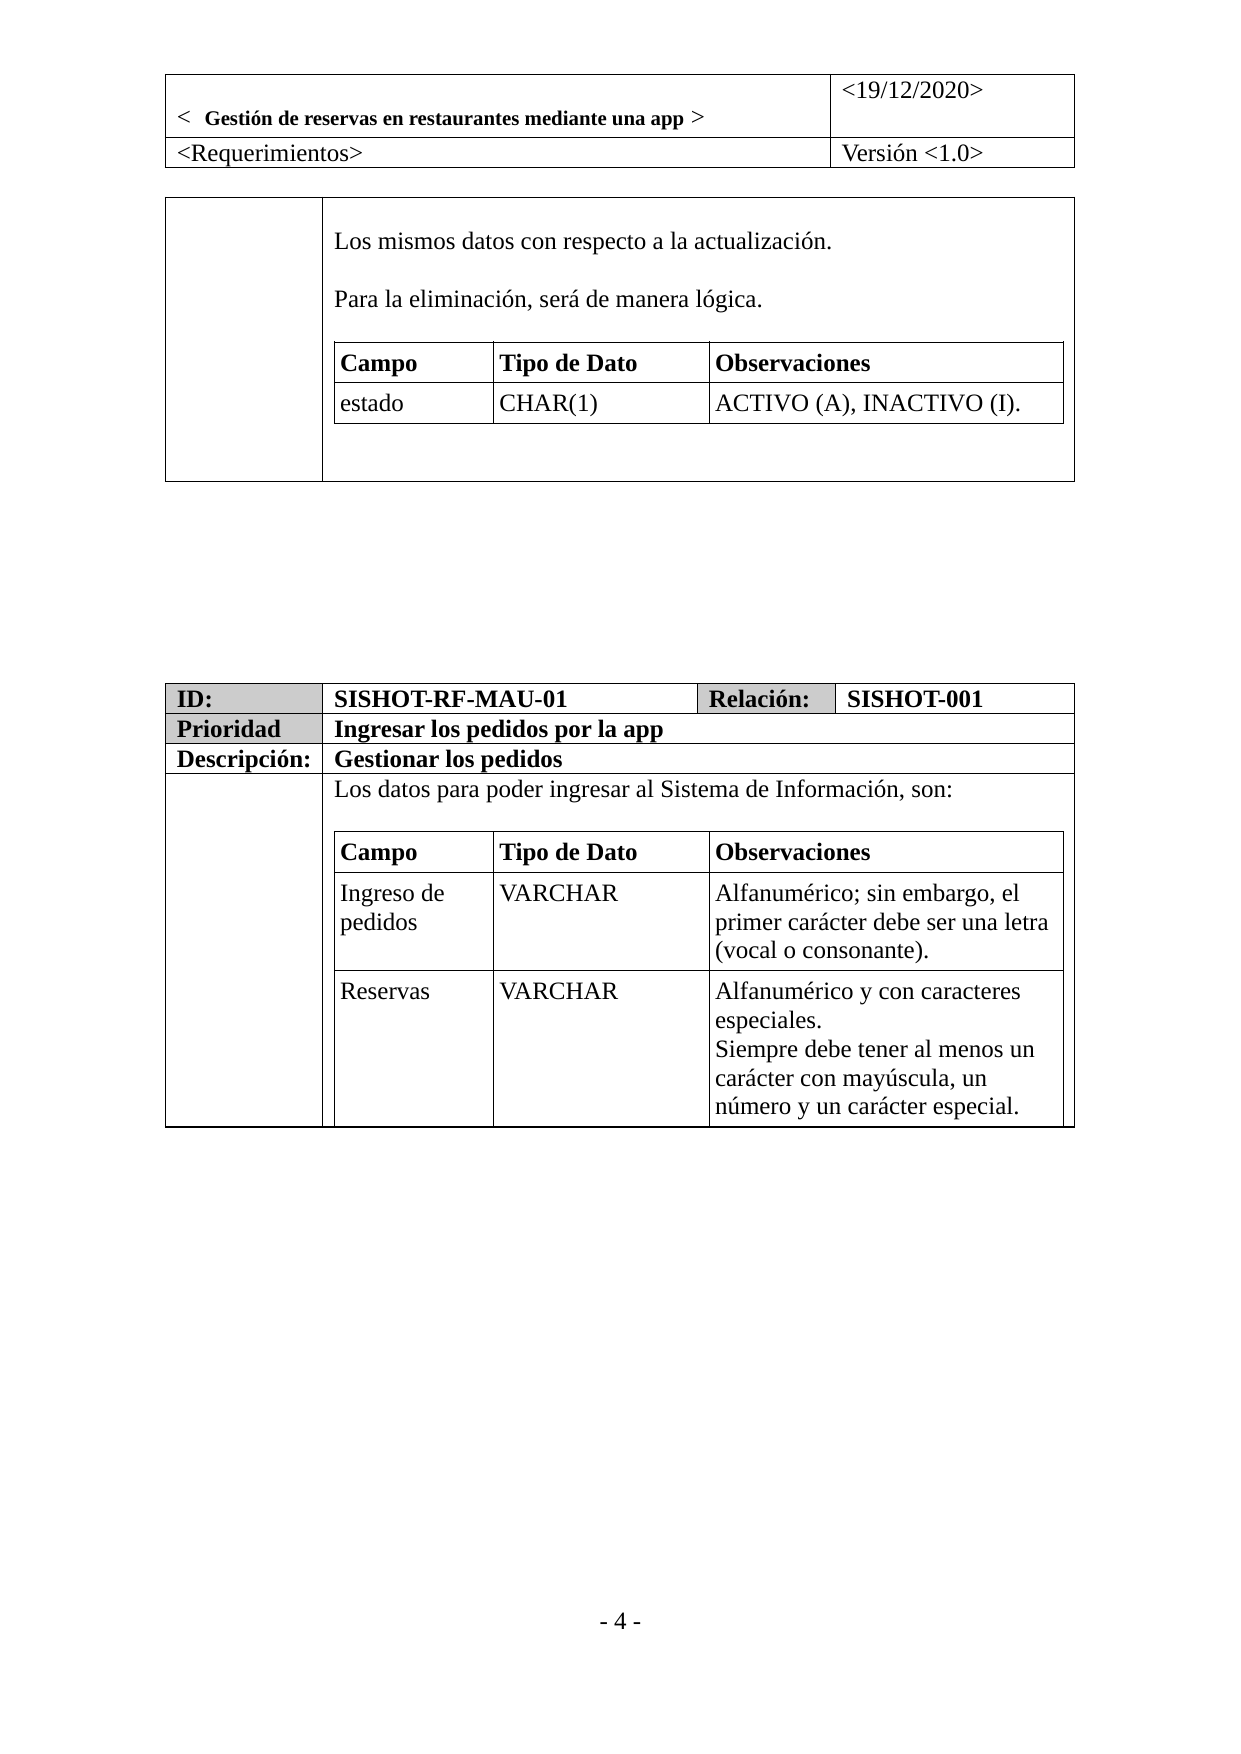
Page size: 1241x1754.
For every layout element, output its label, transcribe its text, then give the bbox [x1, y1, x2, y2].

table_cell Descripción: [166, 744, 322, 773]
table_cell Alfanumérico; sin embargo, el primer carácter debe ser una letra (vocal o consonante). [710, 873, 1063, 970]
table_header Campo [335, 343, 493, 382]
table_header Relación: [698, 684, 835, 713]
table_header Observaciones [710, 832, 1063, 872]
table_header Tipo de Dato [494, 832, 709, 872]
table_cell Prioridad [166, 714, 322, 743]
table_header Tipo de Dato [494, 343, 709, 382]
table_cell VARCHAR [494, 873, 709, 970]
table_cell Los mismos datos con respecto a la actualización. Para la eliminación, será de manera lógica. [323, 198, 1074, 481]
table_header Observaciones [710, 343, 1063, 382]
table_cell estado [335, 383, 493, 423]
table_cell [166, 774, 322, 1126]
table_cell CHAR(1) [494, 383, 709, 423]
table_cell Reservas [335, 971, 493, 1126]
table_cell Ingreso de pedidos [335, 873, 493, 970]
table_cell Los datos para poder ingresar al Sistema de Información, son: [323, 774, 1074, 1126]
table_cell Ingresar los pedidos por la app [323, 714, 1074, 743]
table_header SISHOT-RF-MAU-01 [323, 684, 697, 713]
table_cell ACTIVO (A), INACTIVO (I). [710, 383, 1063, 423]
table_cell VARCHAR [494, 971, 709, 1126]
table_cell Alfanumérico y con caracteres especiales. Siempre debe tener al menos un carácter con mayúscula, un número y un carácter especial. [710, 971, 1063, 1126]
table_header Campo [335, 832, 493, 872]
table_cell [166, 198, 322, 481]
table_header ID: [166, 684, 322, 713]
table_header SISHOT-001 [836, 684, 1074, 713]
table_cell Gestionar los pedidos [323, 744, 1074, 773]
